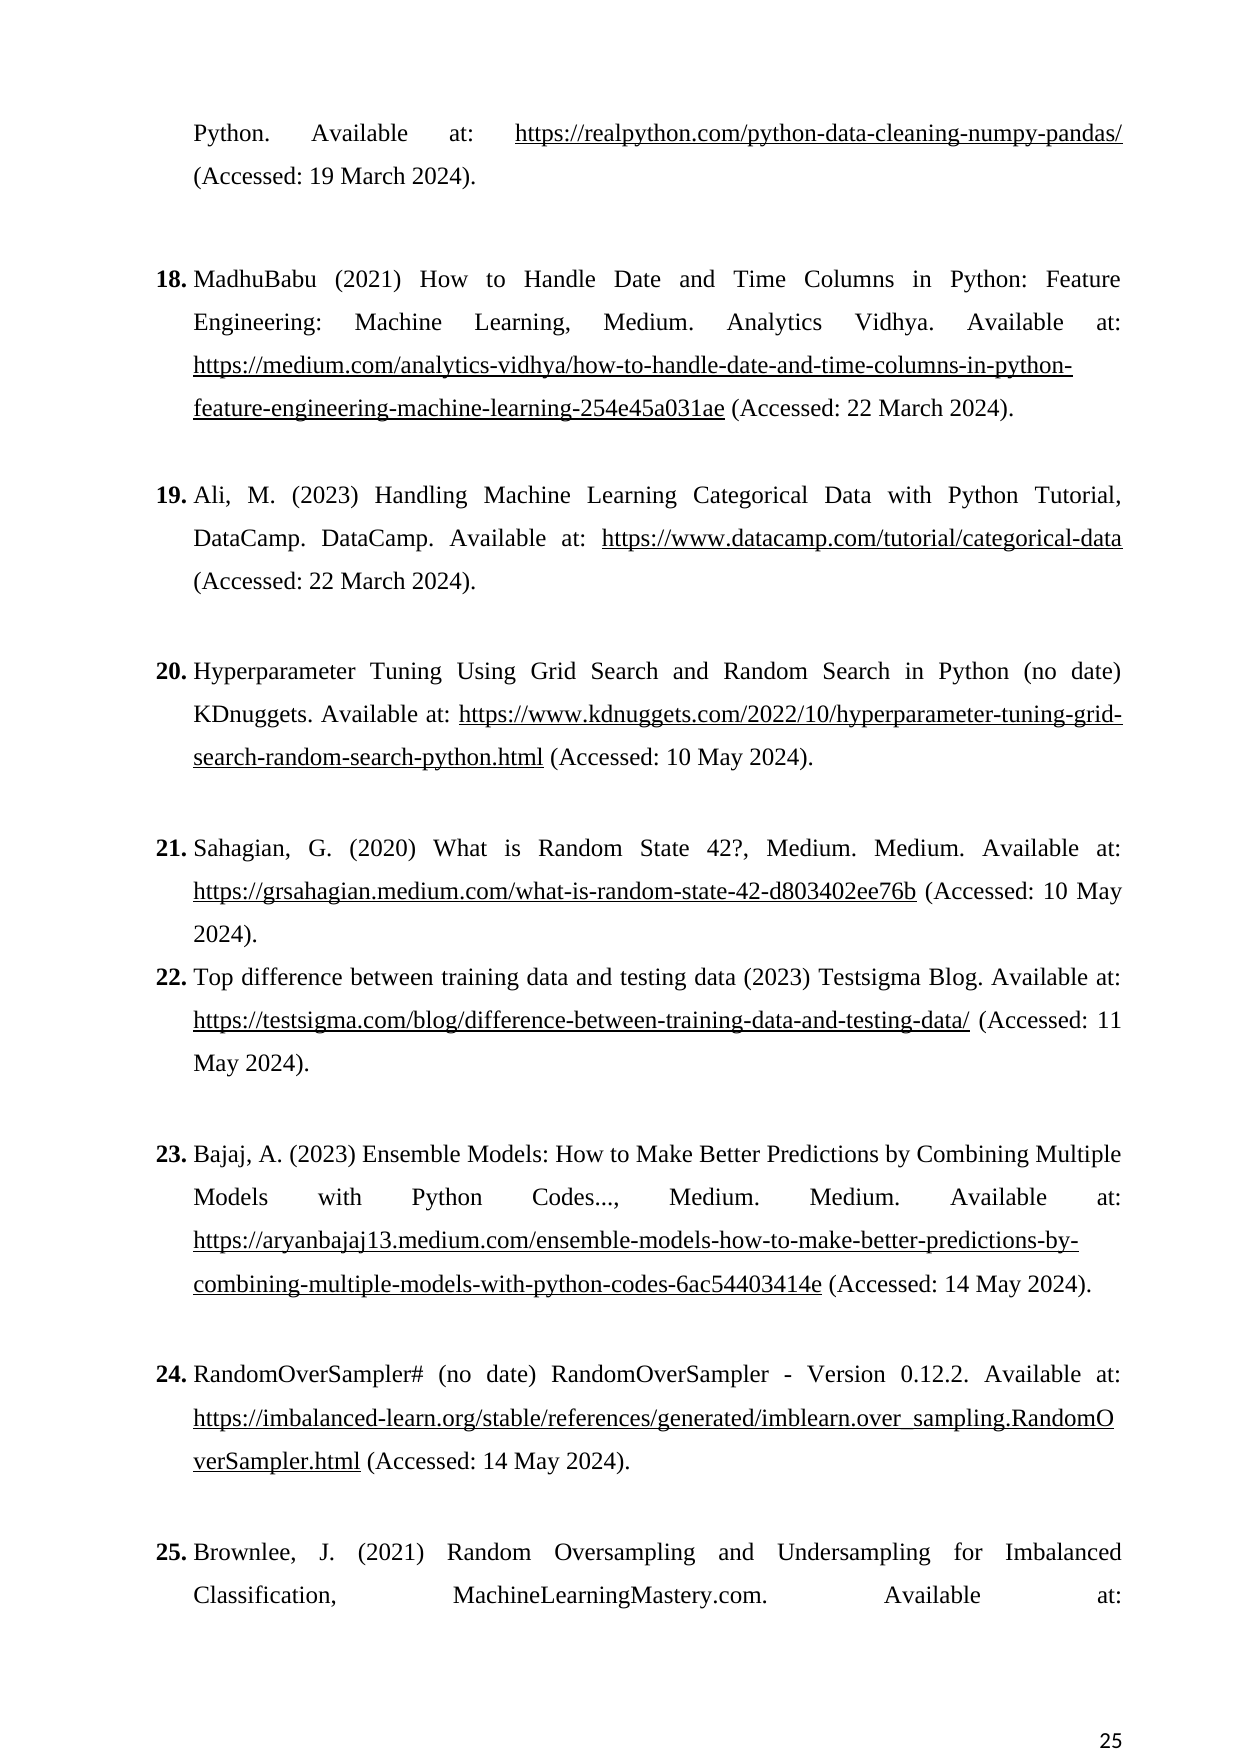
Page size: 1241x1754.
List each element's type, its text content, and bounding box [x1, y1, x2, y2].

list MadhuBabu (2021) How to Handle Date and Time Columns in Python: Feature Engineering: Machine Learning, Medium. Analytics Vidhya. Available at: https://medium.com/analytics-vidhya/how-to-handle-date-and-time-columns-in-python-feature-engineering-machine-learning-254e45a031ae (Accessed: 22 March 2024). [156, 264, 1122, 422]
list Python. Available at: https://realpython.com/python-data-cleaning-numpy-pandas/ (Accessed: 19 March 2024). [156, 118, 1122, 190]
list Hyperparameter Tuning Using Grid Search and Random Search in Python (no date) KDnuggets. Available at: https://www.kdnuggets.com/2022/10/hyperparameter-tuning-grid-search-random-search-python.html (Accessed: 10 May 2024). [156, 656, 1122, 771]
list Top difference between training data and testing data (2023) Testsigma Blog. Available at: https://testsigma.com/blog/difference-between-training-data-and-testing-data/ (Accessed: 11 May 2024). [156, 962, 1122, 1077]
list Sahagian, G. (2020) What is Random State 42?, Medium. Medium. Available at: https://grsahagian.medium.com/what-is-random-state-42-d803402ee76b (Accessed: 10 May 2024). [156, 833, 1122, 948]
list Bajaj, A. (2023) Ensemble Models: How to Make Better Predictions by Combining Multiple Models with Python Codes..., Medium. Medium. Available at: https://aryanbajaj13.medium.com/ensemble-models-how-to-make-better-predictions-by-combining-multiple-models-with-python-codes-6ac54403414e (Accessed: 14 May 2024). [156, 1139, 1122, 1297]
list Brownlee, J. (2021) Random Oversampling and Undersampling for Imbalanced Classification, MachineLearningMastery.com. Available at: [156, 1537, 1122, 1608]
list Ali, M. (2023) Handling Machine Learning Categorical Data with Python Tutorial, DataCamp. DataCamp. Available at: https://www.datacamp.com/tutorial/categorical-data (Accessed: 22 March 2024). [156, 480, 1122, 595]
list RandomOverSampler# (no date) RandomOverSampler - Version 0.12.2. Available at: https://imbalanced-learn.org/stable/references/generated/imblearn.over_sampling.RandomOverSampler.html (Accessed: 14 May 2024). [156, 1359, 1122, 1474]
